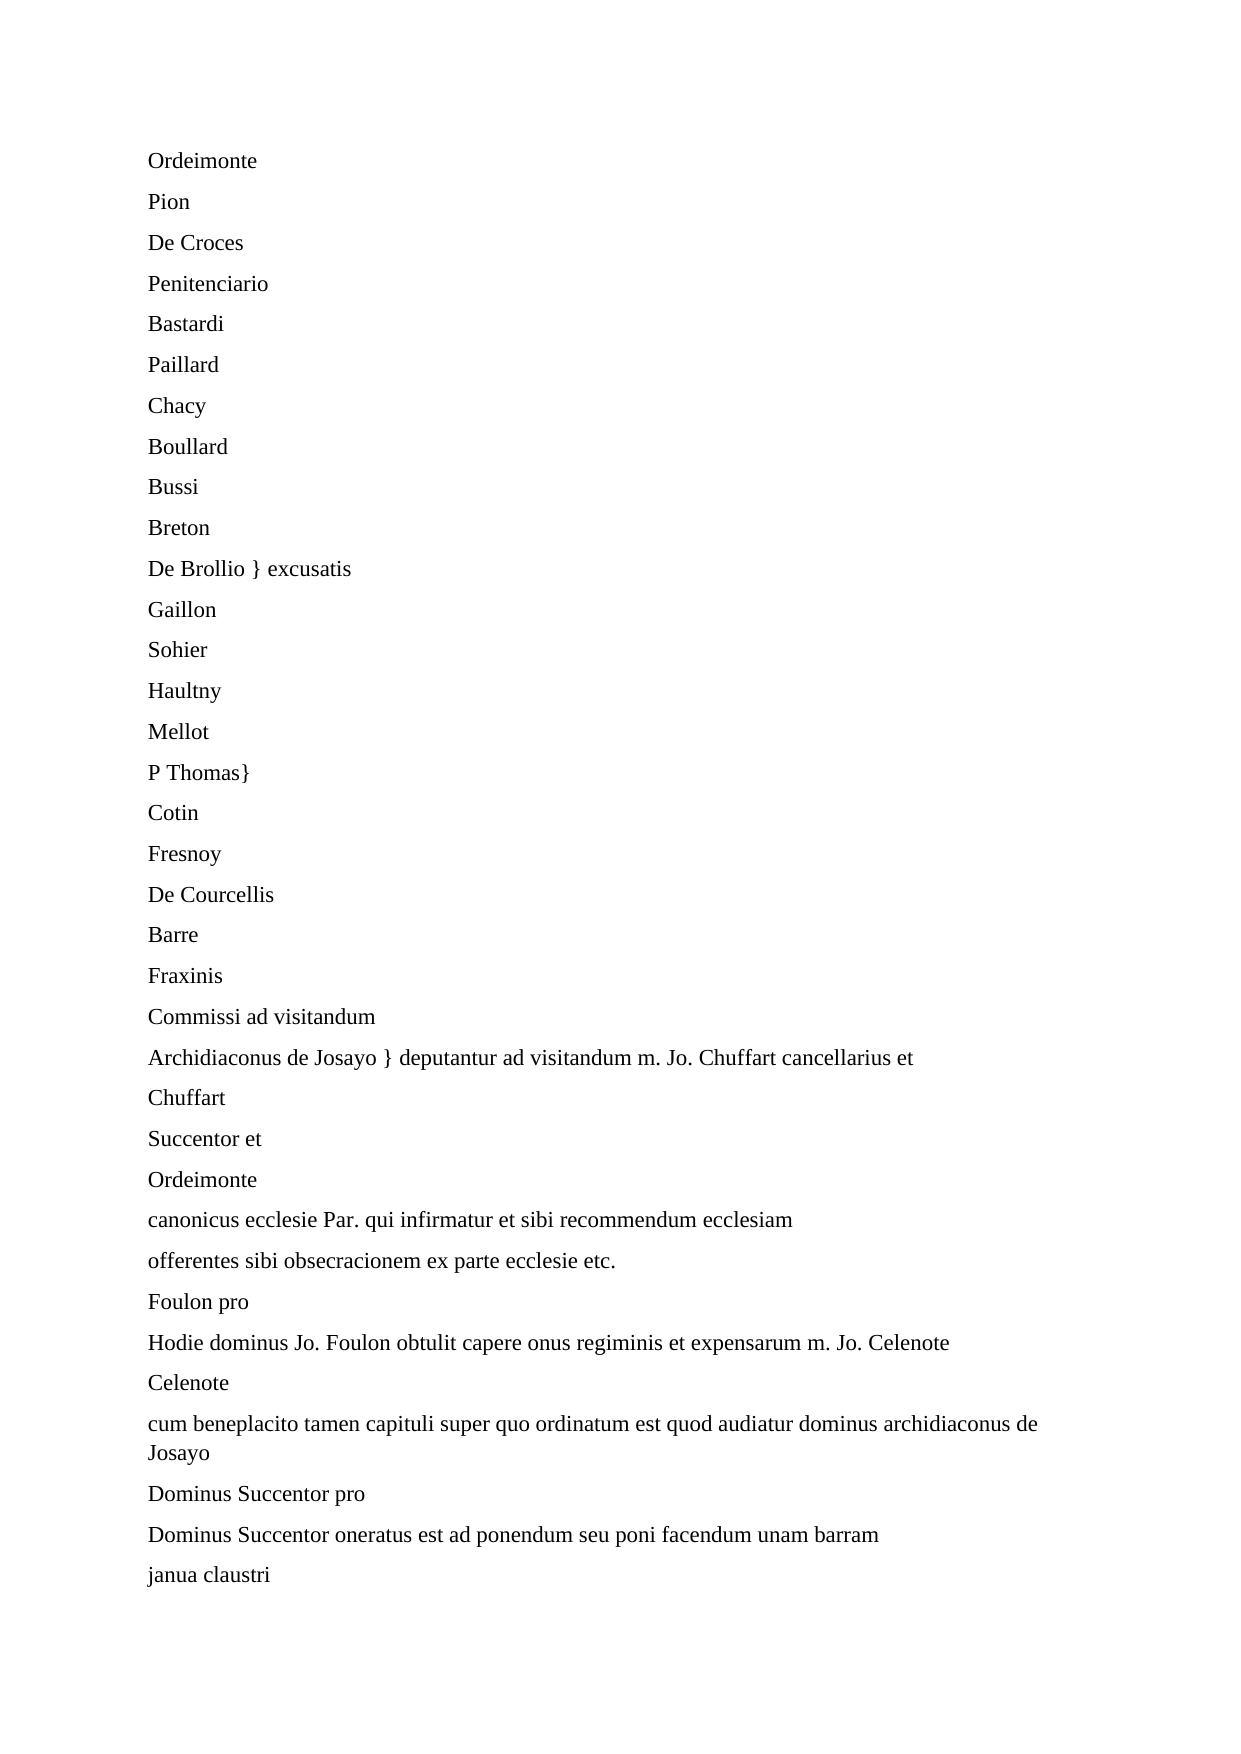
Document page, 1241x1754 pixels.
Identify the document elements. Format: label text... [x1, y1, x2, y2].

text Chuffart [148, 1084, 1093, 1111]
text P Thomas} [148, 758, 1093, 785]
text Celenote [148, 1369, 1093, 1396]
text Succentor et [148, 1125, 1093, 1151]
text Pion [148, 188, 1093, 215]
text Archidiaconus de Josayo } deputantur ad visitandum m. Jo. Chuffart cancellarius et [148, 1044, 1093, 1070]
text Gaillon [148, 596, 1093, 622]
text Ordeimonte [148, 1166, 1093, 1192]
text Chacy [148, 392, 1093, 418]
text De Courcellis [148, 881, 1093, 907]
text De Brollio } excusatis [148, 555, 1093, 581]
text Fraxinis [148, 962, 1093, 988]
text Cotin [148, 799, 1093, 826]
text Mellot [148, 718, 1093, 744]
text janua claustri [148, 1561, 1093, 1588]
text Barre [148, 921, 1093, 948]
text Bussi [148, 473, 1093, 500]
text Sohier [148, 636, 1093, 663]
text Paillard [148, 351, 1093, 378]
text De Croces [148, 229, 1093, 255]
text Penitenciario [148, 270, 1093, 296]
text Hodie dominus Jo. Foulon obtulit capere onus regiminis et expensarum m. Jo. Celenote [148, 1329, 1093, 1355]
text Bastardi [148, 311, 1093, 337]
text Dominus Succentor oneratus est ad ponendum seu poni facendum unam barram [148, 1521, 1093, 1547]
text Ordeimonte [148, 148, 1093, 174]
text Commissi ad visitandum [148, 1003, 1093, 1029]
text canonicus ecclesie Par. qui infirmatur et sibi recommendum ecclesiam [148, 1207, 1093, 1233]
text Foulon pro [148, 1288, 1093, 1314]
text Haultny [148, 677, 1093, 703]
text offerentes sibi obsecracionem ex parte ecclesie etc. [148, 1247, 1093, 1274]
text cum beneplacito tamen capituli super quo ordinatum est quod audiatur dominus archidiaconus de Josayo [148, 1410, 1093, 1466]
text Boullard [148, 433, 1093, 459]
text Dominus Succentor pro [148, 1480, 1093, 1506]
text Fresnoy [148, 840, 1093, 866]
text Breton [148, 514, 1093, 541]
